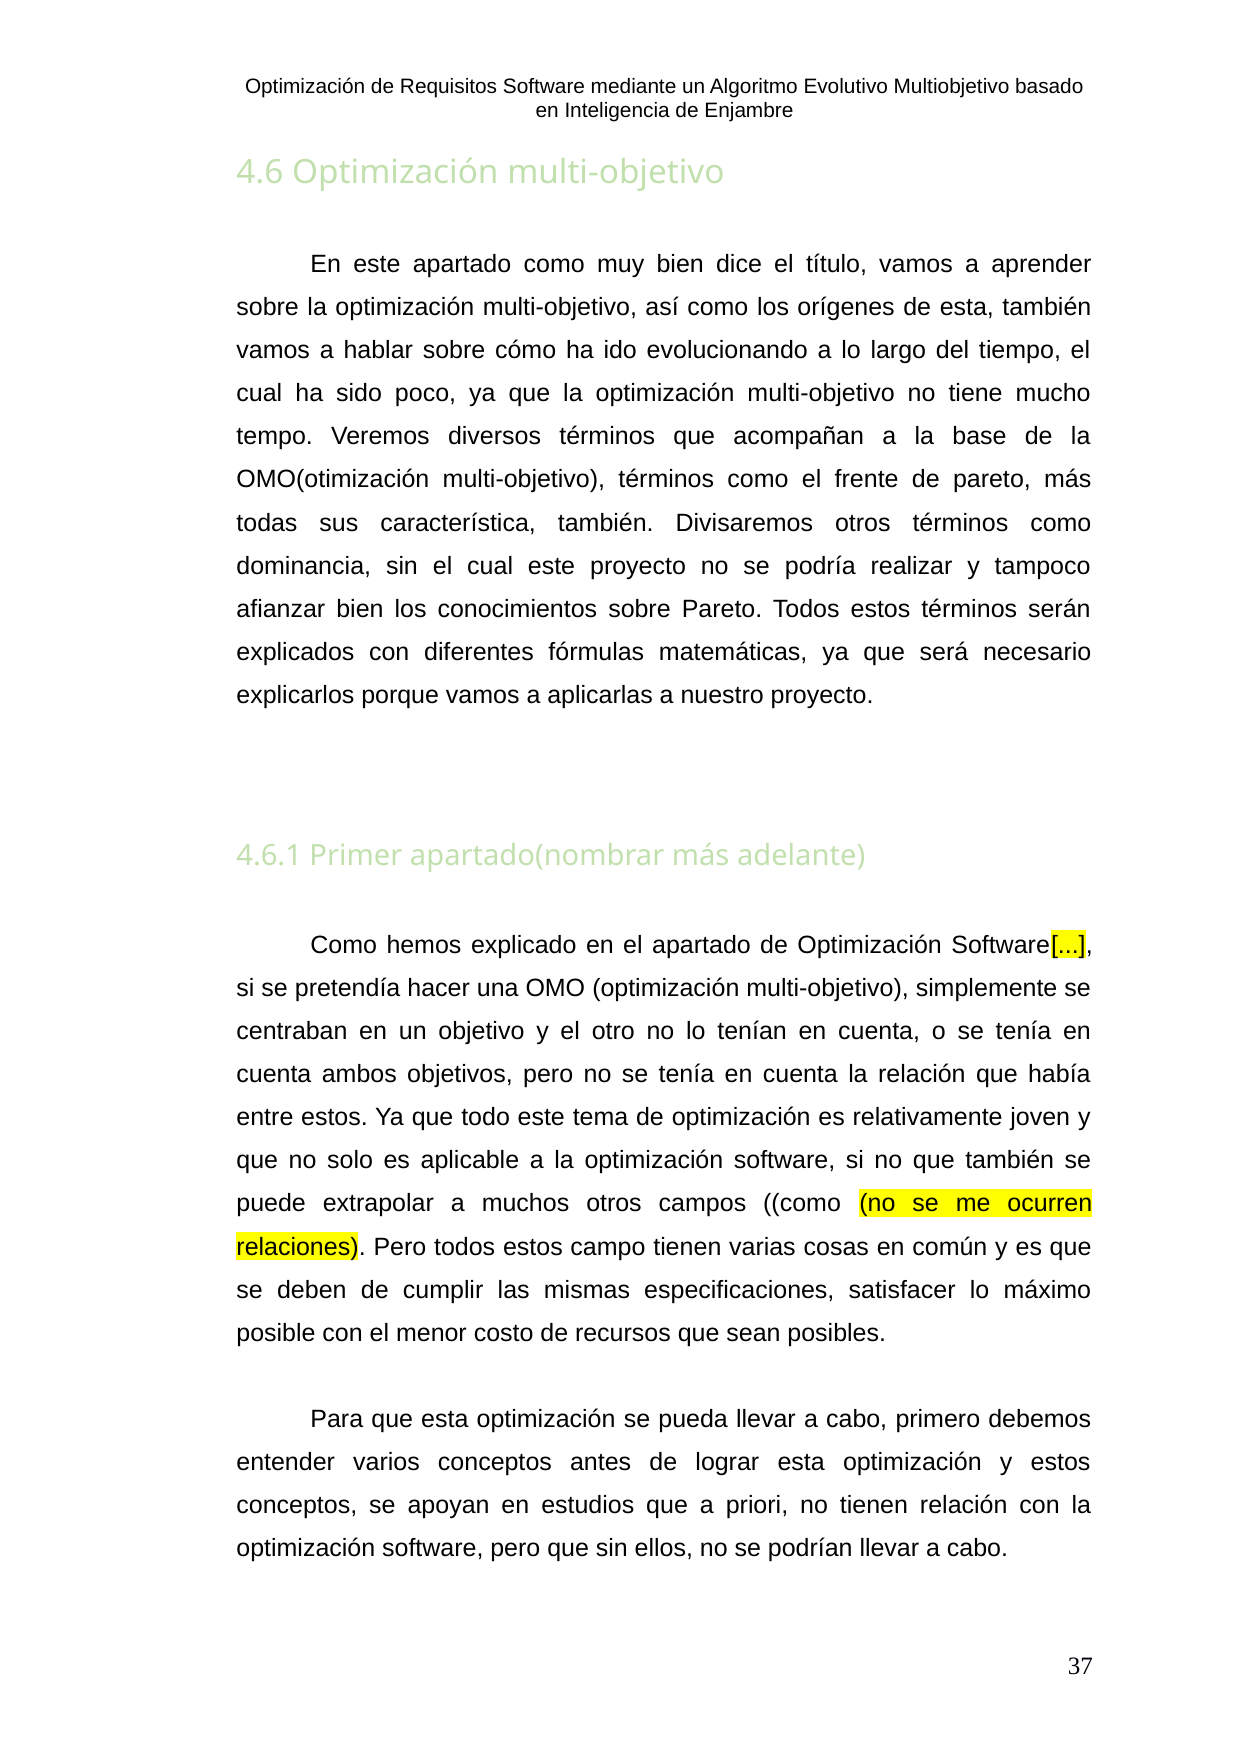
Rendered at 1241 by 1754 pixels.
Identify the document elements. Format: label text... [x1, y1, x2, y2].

subtitle 4.6 Optimización multi-objetivo [236, 148, 1092, 193]
text Para que esta optimización se pueda llevar a cabo, primero debemos entender varios conceptos antes de lograr esta optimización y estos conceptos, se apoyan en estudios que a priori, no tienen relación con la optimización software, pero que sin ellos, no se podrían llevar a cabo. [236, 1404, 1092, 1562]
text En este apartado como muy bien dice el título, vamos a aprender sobre la optimización multi-objetivo, así como los orígenes de esta, también vamos a hablar sobre cómo ha ido evolucionando a lo largo del tiempo, el cual ha sido poco, ya que la optimización multi-objetivo no tiene mucho tempo. Veremos diversos términos que acompañan a la base de la OMO(otimización multi-objetivo), términos como el frente de pareto, más todas sus característica, también. Divisaremos otros términos como dominancia, sin el cual este proyecto no se podría realizar y tampoco afianzar bien los conocimientos sobre Pareto. Todos estos términos serán explicados con diferentes fórmulas matemáticas, ya que será necesario explicarlos porque vamos a aplicarlas a nuestro proyecto. [236, 249, 1092, 709]
text Como hemos explicado en el apartado de Optimización Software[...], si se pretendía hacer una OMO (optimización multi-objetivo), simplemente se centraban en un objetivo y el otro no lo tenían en cuenta, o se tenía en cuenta ambos objetivos, pero no se tenía en cuenta la relación que había entre estos. Ya que todo este tema de optimización es relativamente joven y que no solo es aplicable a la optimización software, si no que también se puede extrapolar a muchos otros campos ((como (no se me ocurren relaciones). Pero todos estos campo tienen varias cosas en común y es que se deben de cumplir las mismas especificaciones, satisfacer lo máximo posible con el menor costo de recursos que sean posibles. [236, 930, 1092, 1347]
subtitle 4.6.1 Primer apartado(nombrar más adelante) [236, 834, 1092, 874]
